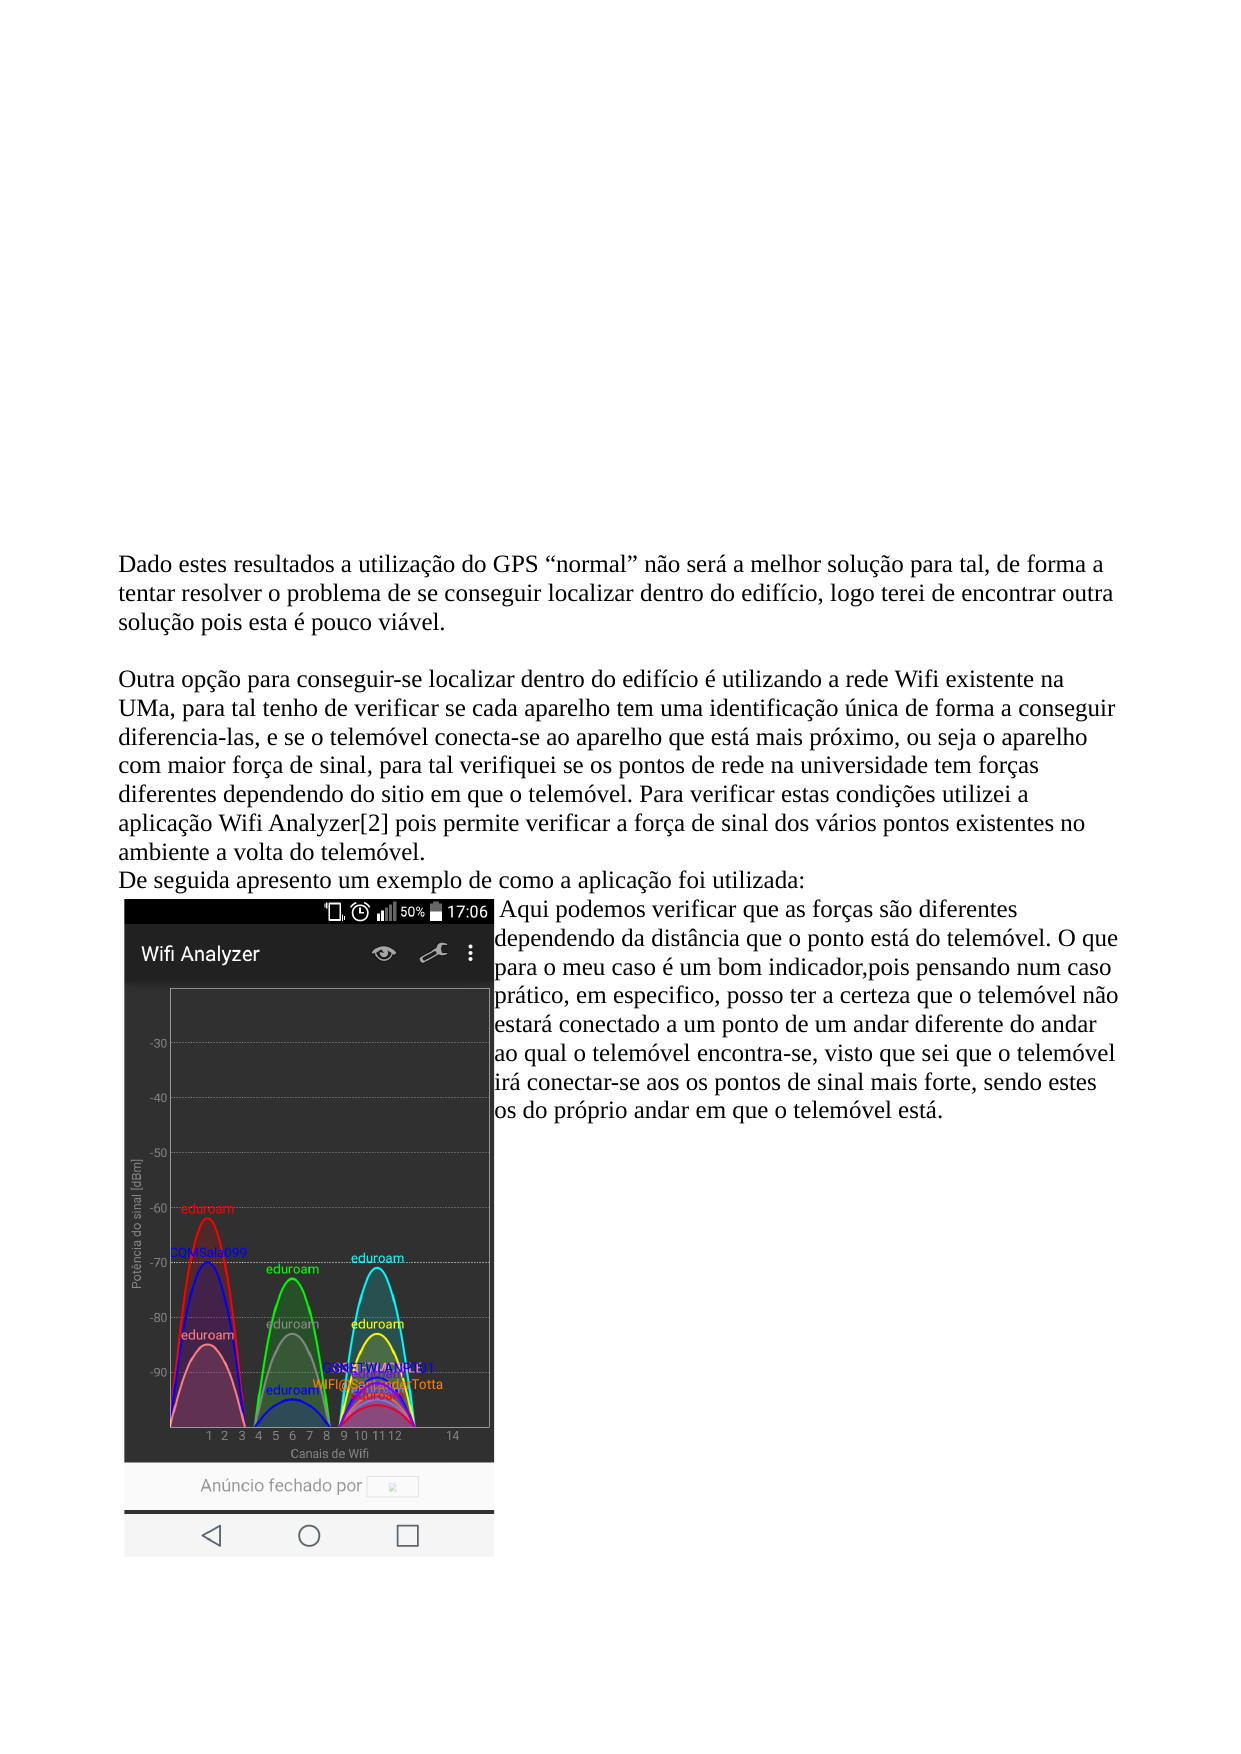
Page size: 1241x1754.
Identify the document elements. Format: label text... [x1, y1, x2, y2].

text Dado estes resultados a utilização do GPS “normal” não será a melhor solução para tal, de forma a tentar resolver o problema de se conseguir localizar dentro do edifício, logo terei de encontrar outra solução pois esta é pouco viável. [118, 549, 1122, 636]
text Outra opção para conseguir-se localizar dentro do edifício é utilizando a rede Wifi existente na UMa, para tal tenho de verificar se cada aparelho tem uma identificação única de forma a conseguir diferencia-las, e se o telemóvel conecta-se ao aparelho que está mais próximo, ou seja o aparelho com maior força de sinal, para tal verifiquei se os pontos de rede na universidade tem forças diferentes dependendo do sitio em que o telemóvel. Para verificar estas condições utilizei a aplicação Wifi Analyzer[2] pois permite verificar a força de sinal dos vários pontos existentes no ambiente a volta do telemóvel. [118, 664, 1122, 866]
text Aqui podemos verificar que as forças são diferentes dependendo da distância que o ponto está do telemóvel. O que para o meu caso é um bom indicador,pois pensando num caso prático, em especifico, posso ter a certeza que o telemóvel não estará conectado a um ponto de um andar diferente do andar ao qual o telemóvel encontra-se, visto que sei que o telemóvel irá conectar-se aos os pontos de sinal mais forte, sendo estes os do próprio andar em que o telemóvel está. [118, 894, 1122, 1124]
picture [124, 899, 495, 1557]
text De seguida apresento um exemplo de como a aplicação foi utilizada: [118, 866, 1122, 894]
